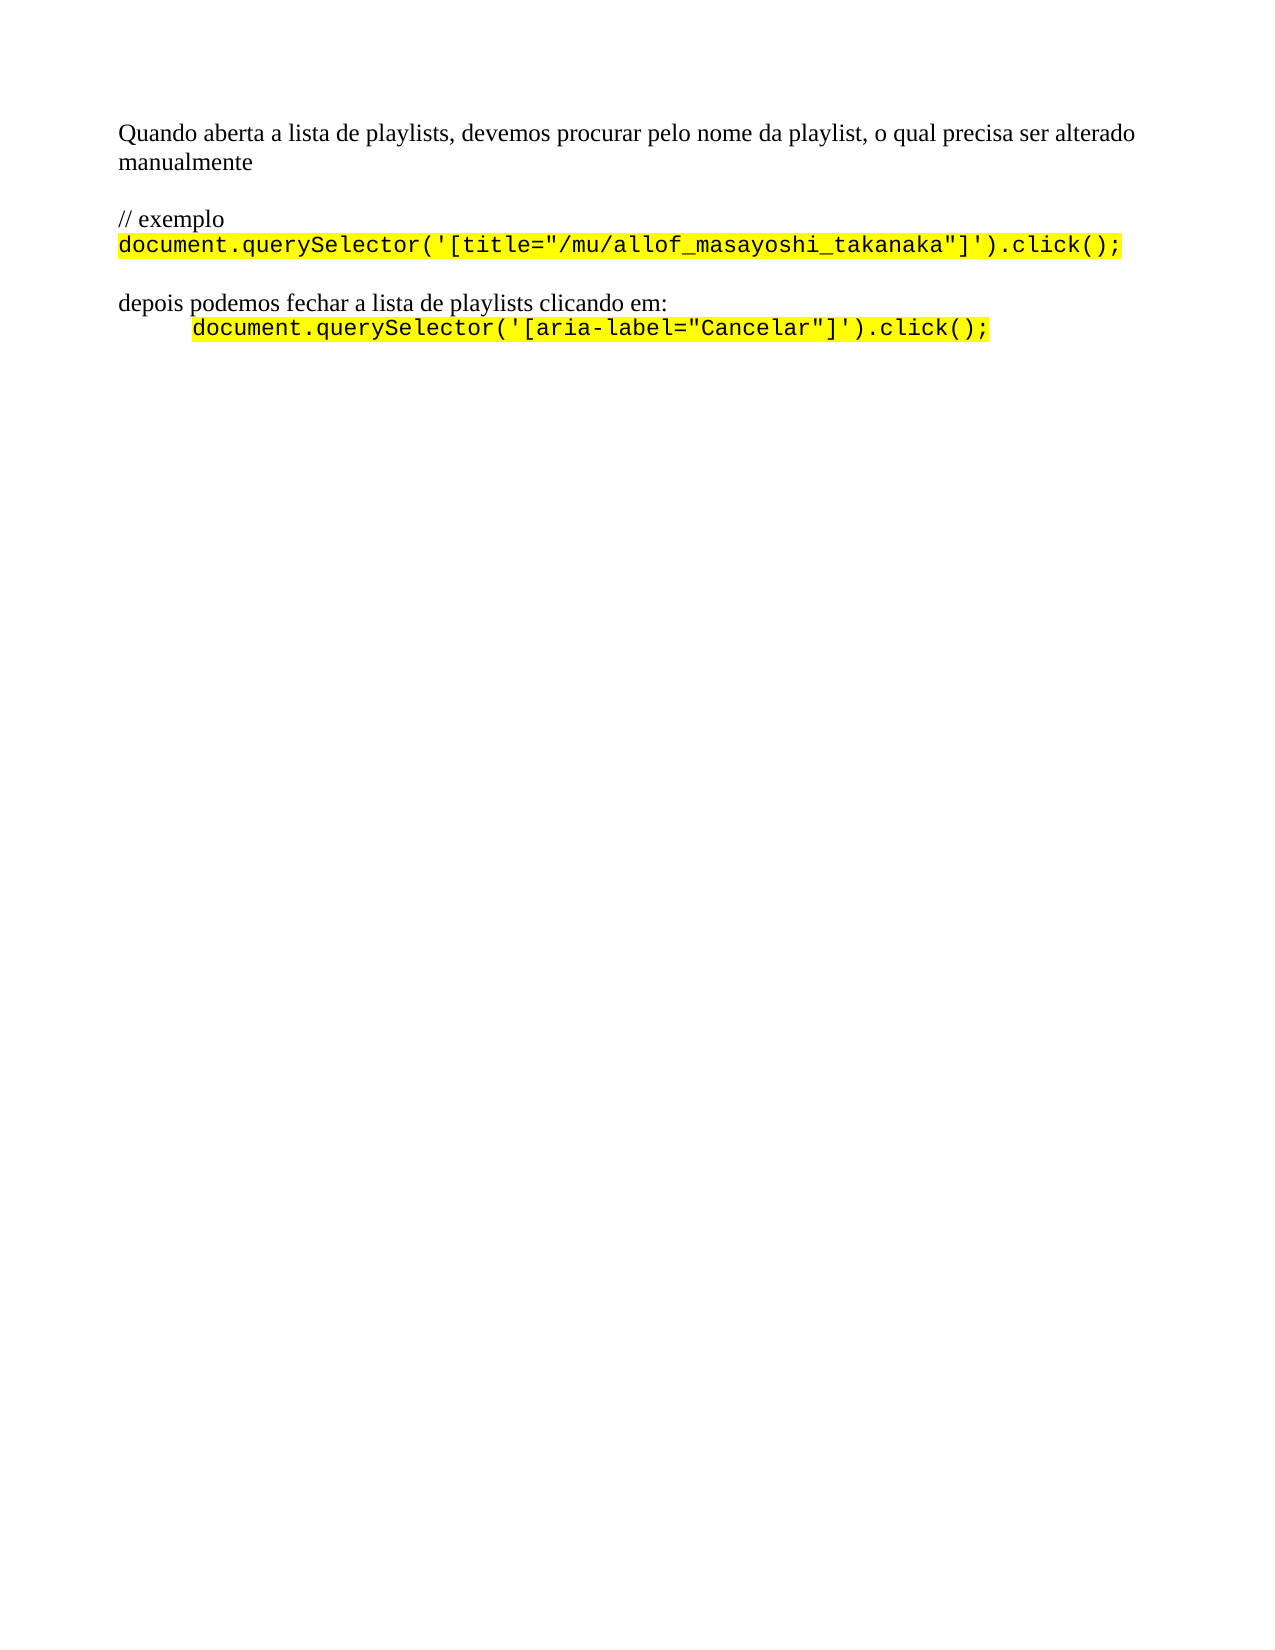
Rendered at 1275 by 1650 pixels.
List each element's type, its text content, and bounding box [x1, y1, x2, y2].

text depois podemos fechar a lista de playlists clicando em: [118, 288, 1157, 317]
text Quando aberta a lista de playlists, devemos procurar pelo nome da playlist, o qual precisa ser alterado manualmente [118, 118, 1157, 176]
text document.querySelector('[aria-label="Cancelar"]').click(); [118, 317, 1157, 342]
text // exemplo [118, 204, 1157, 233]
text document.querySelector('[title="/mu/allof_masayoshi_takanaka"]').click(); [118, 233, 1157, 259]
